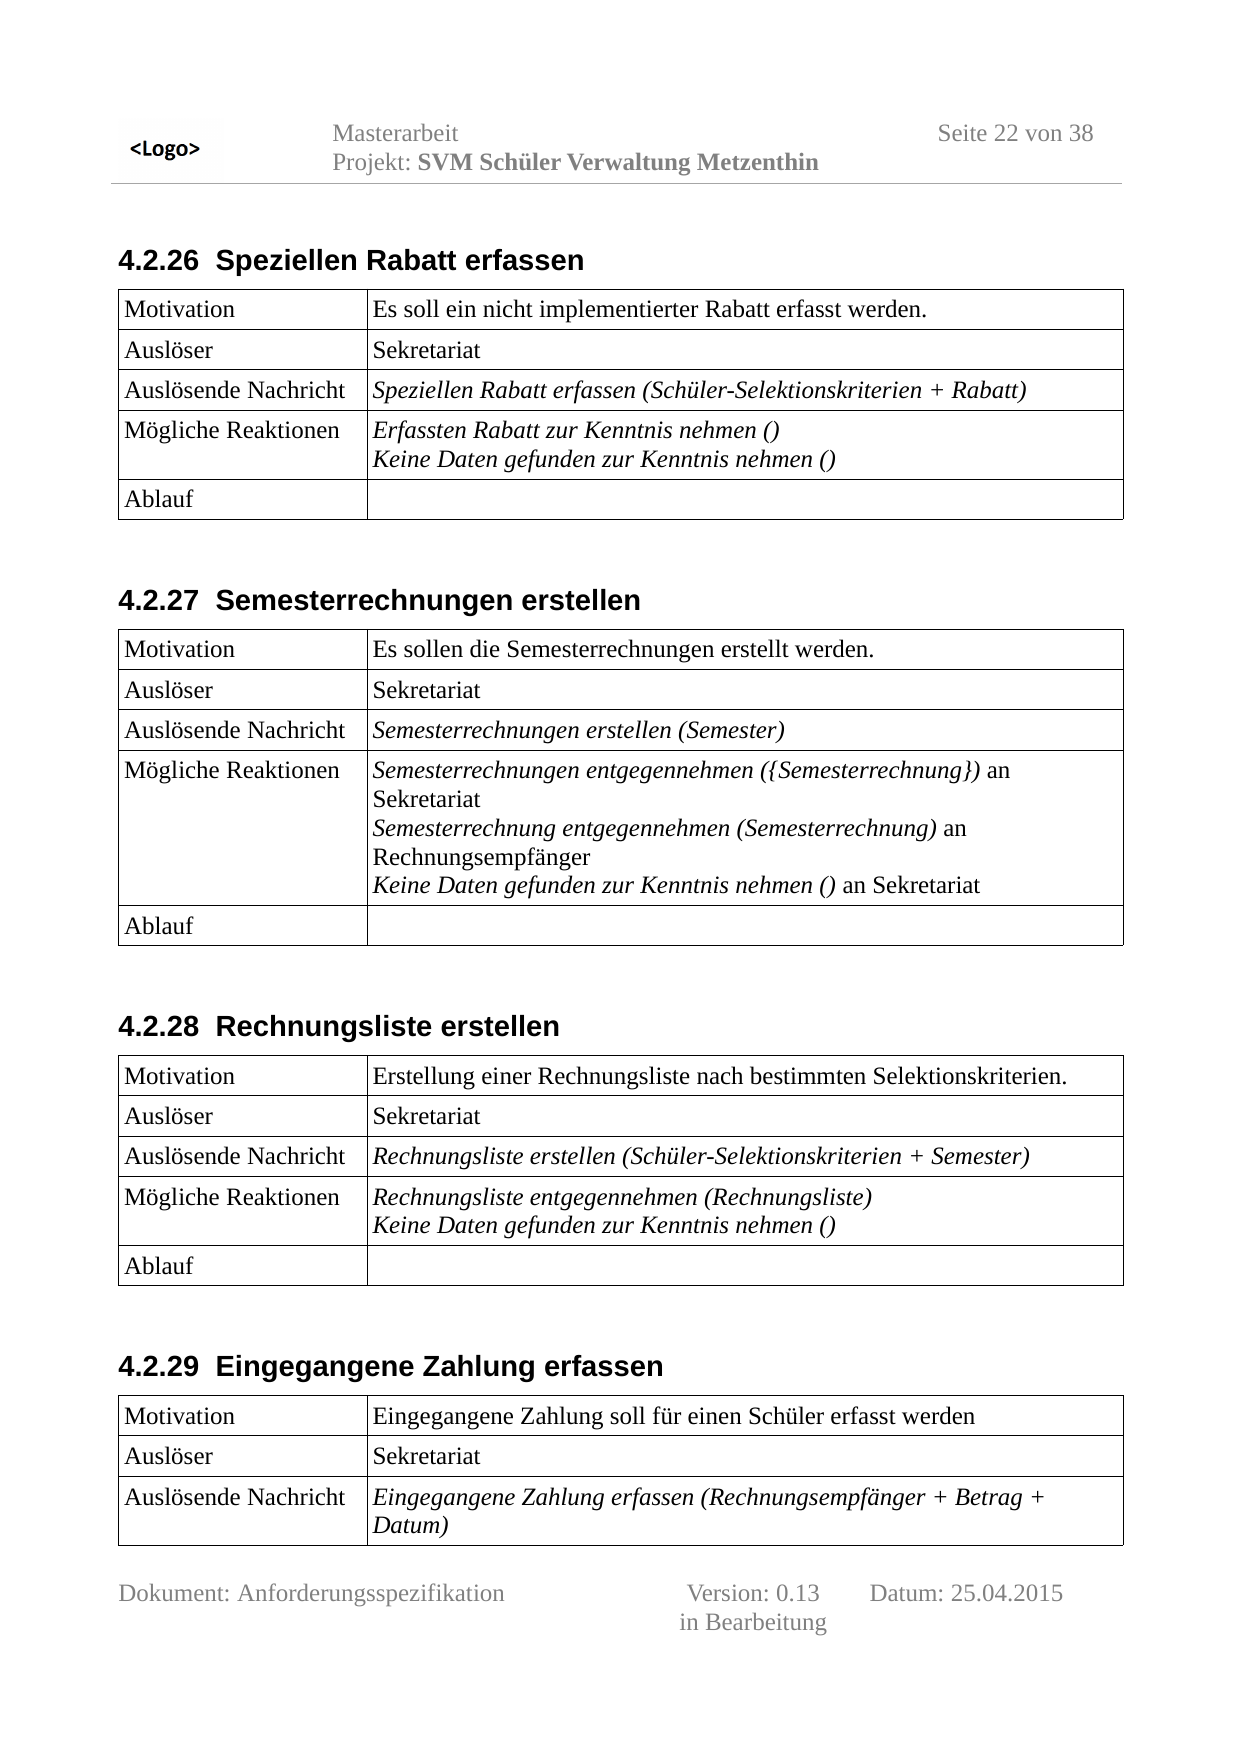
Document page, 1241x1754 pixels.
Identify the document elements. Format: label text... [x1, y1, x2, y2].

subtitle Semesterrechnungen erstellen [118, 583, 1122, 616]
table_cell Auslösende Nachricht [119, 710, 367, 749]
table_cell Sekretariat [368, 1096, 1123, 1136]
table_cell Sekretariat [368, 1436, 1123, 1476]
table_cell Auslöser [119, 1096, 367, 1136]
table_cell Ablauf [119, 480, 367, 519]
table_cell Auslöser [119, 1436, 367, 1476]
table_cell [368, 480, 1123, 519]
table_cell Rechnungsliste entgegennehmen (Rechnungsliste) Keine Daten gefunden zur Kenntnis nehmen () [368, 1177, 1123, 1245]
table_cell Rechnungsliste erstellen (Schüler-Selektionskriterien + Semester) [368, 1137, 1123, 1176]
table_cell Ablauf [119, 906, 367, 945]
table_cell Auslöser [119, 670, 367, 709]
table_cell Auslöser [119, 330, 367, 369]
table_cell Mögliche Reaktionen [119, 751, 367, 905]
table_cell Auslösende Nachricht [119, 1137, 367, 1176]
table_header Es sollen die Semesterrechnungen erstellt werden. [368, 630, 1123, 669]
table_cell Ablauf [119, 1246, 367, 1285]
subtitle Eingegangene Zahlung erfassen [118, 1349, 1122, 1383]
table_cell Speziellen Rabatt erfassen (Schüler-Selektionskriterien + Rabatt) [368, 370, 1123, 409]
table_cell Eingegangene Zahlung erfassen (Rechnungsempfänger + Betrag + Datum) [368, 1477, 1123, 1545]
table_cell Auslösende Nachricht [119, 370, 367, 409]
table_cell Mögliche Reaktionen [119, 1177, 367, 1245]
table_header Eingegangene Zahlung soll für einen Schüler erfasst werden [368, 1396, 1123, 1435]
table_header Motivation [119, 1396, 367, 1435]
subtitle Speziellen Rabatt erfassen [118, 242, 1122, 276]
table_header Motivation [119, 290, 367, 329]
table_cell Auslösende Nachricht [119, 1477, 367, 1545]
table_cell Erfassten Rabatt zur Kenntnis nehmen () Keine Daten gefunden zur Kenntnis nehmen () [368, 411, 1123, 478]
table_cell [368, 1246, 1123, 1285]
table_cell Semesterrechnungen entgegennehmen ({Semesterrechnung}) an Sekretariat Semesterrechnung entgegennehmen (Semesterrechnung) an Rechnungsempfänger Keine Daten gefunden zur Kenntnis nehmen () an Sekretariat [368, 751, 1123, 905]
table_cell [368, 906, 1123, 945]
table_header Motivation [119, 630, 367, 669]
picture [118, 118, 224, 183]
subtitle Rechnungsliste erstellen [118, 1009, 1122, 1042]
table_cell Semesterrechnungen erstellen (Semester) [368, 710, 1123, 749]
table_cell Sekretariat [368, 330, 1123, 369]
table_header Motivation [119, 1056, 367, 1095]
table_cell Sekretariat [368, 670, 1123, 709]
table_cell Mögliche Reaktionen [119, 411, 367, 478]
table_header Es soll ein nicht implementierter Rabatt erfasst werden. [368, 290, 1123, 329]
table_header Erstellung einer Rechnungsliste nach bestimmten Selektionskriterien. [368, 1056, 1123, 1095]
